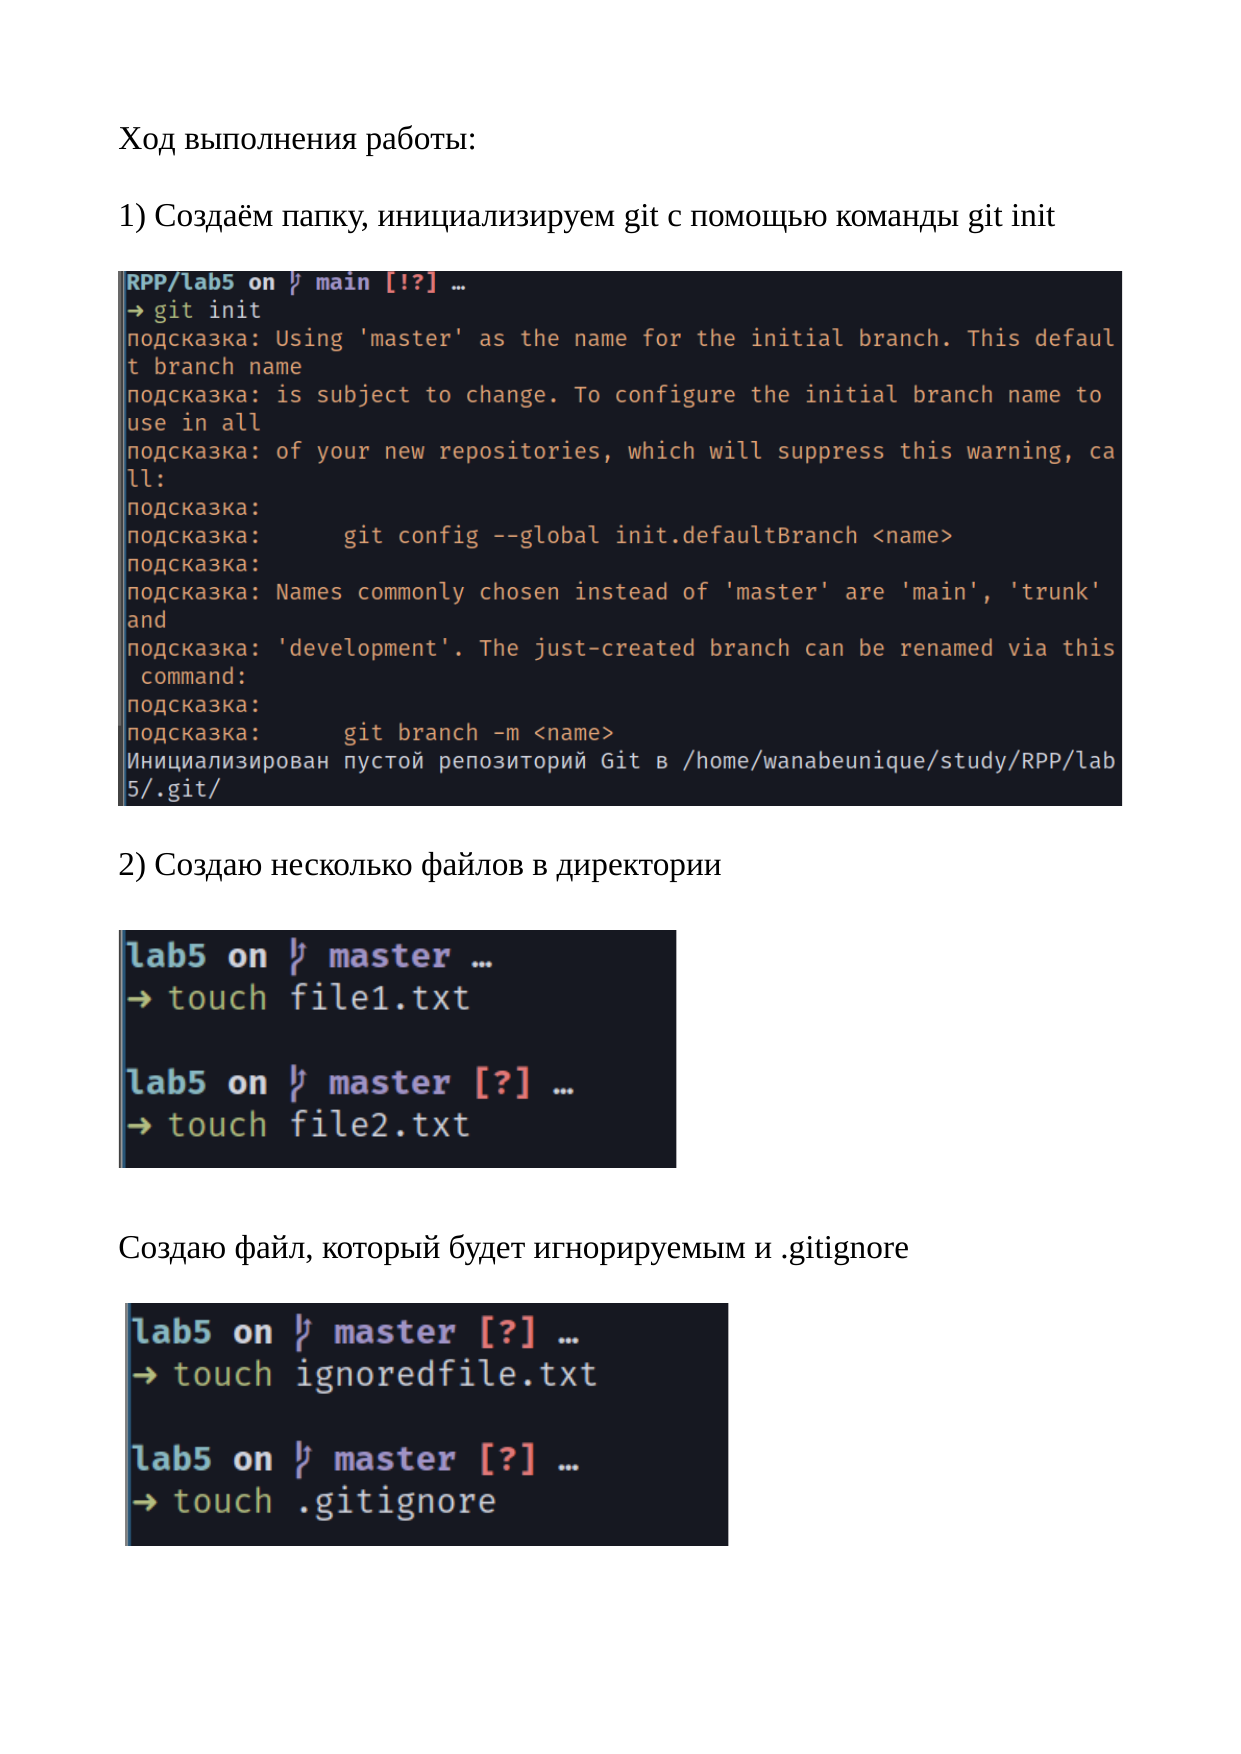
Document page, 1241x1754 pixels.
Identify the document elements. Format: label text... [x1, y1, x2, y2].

text Создаю файл, который будет игнорируемым и .gitignore [118, 1227, 1122, 1266]
text 1) Создаём папку, инициализируем git с помощью команды git init [118, 195, 1122, 233]
text Ход выполнения работы: [118, 118, 1122, 156]
picture [125, 1303, 729, 1546]
picture [118, 930, 677, 1168]
text 2) Создаю несколько файлов в директории [118, 844, 1122, 882]
picture [118, 271, 1123, 806]
